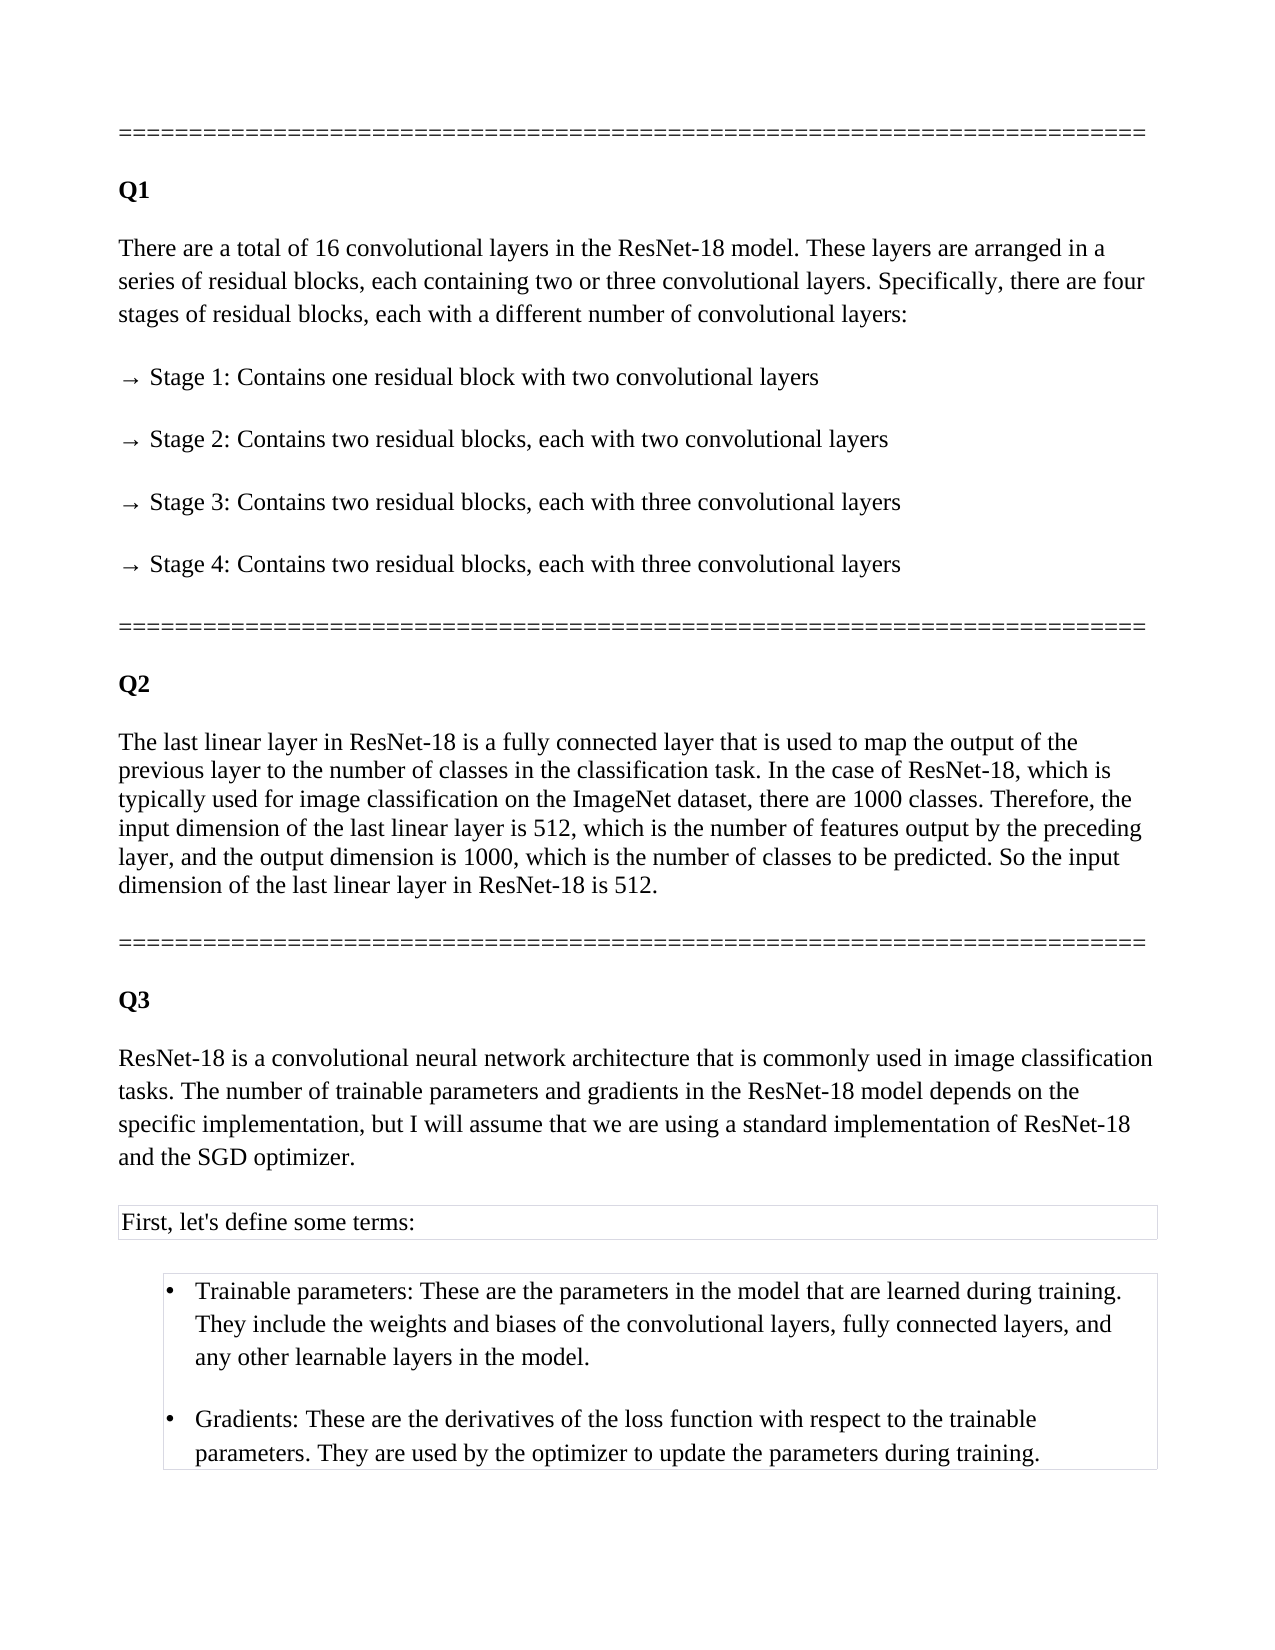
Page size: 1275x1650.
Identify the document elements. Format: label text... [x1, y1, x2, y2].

text → Stage 3: Contains two residual blocks, each with three convolutional layers [118, 487, 1157, 515]
list Gradients: These are the derivatives of the loss function with respect to the trainable parameters. They are used by the optimizer to update the parameters during training. [164, 1402, 1157, 1469]
text Q3 [118, 985, 1157, 1014]
text ResNet-18 is a convolutional neural network architecture that is commonly used in image classification tasks. The number of trainable parameters and gradients in the ResNet-18 model depends on the specific implementation, but I will assume that we are using a standard implementation of ResNet-18 and the SGD optimizer. [118, 1043, 1157, 1171]
text ========================================================================= [118, 118, 1157, 147]
text ========================================================================= [118, 612, 1157, 640]
text ========================================================================= [118, 928, 1157, 957]
text Q1 [118, 176, 1157, 204]
text → Stage 4: Contains two residual blocks, each with three convolutional layers [118, 549, 1157, 578]
text Q2 [118, 669, 1157, 698]
text → Stage 2: Contains two residual blocks, each with two convolutional layers [118, 424, 1157, 453]
text First, let's define some terms: [119, 1206, 1157, 1239]
text → Stage 1: Contains one residual block with two convolutional layers [118, 362, 1157, 390]
text The last linear layer in ResNet-18 is a fully connected layer that is used to map the output of the previous layer to the number of classes in the classification task. In the case of ResNet-18, which is typically used for image classification on the ImageNet dataset, there are 1000 classes. Therefore, the input dimension of the last linear layer is 512, which is the number of features output by the preceding layer, and the output dimension is 1000, which is the number of classes to be predicted. So the input dimension of the last linear layer in ResNet-18 is 512. [118, 727, 1157, 899]
list Trainable parameters: These are the parameters in the model that are learned during training. They include the weights and biases of the convolutional layers, fully connected layers, and any other learnable layers in the model. [164, 1274, 1157, 1371]
text There are a total of 16 convolutional layers in the ResNet-18 model. These layers are arranged in a series of residual blocks, each containing two or three convolutional layers. Specifically, there are four stages of residual blocks, each with a different number of convolutional layers: [118, 233, 1157, 328]
